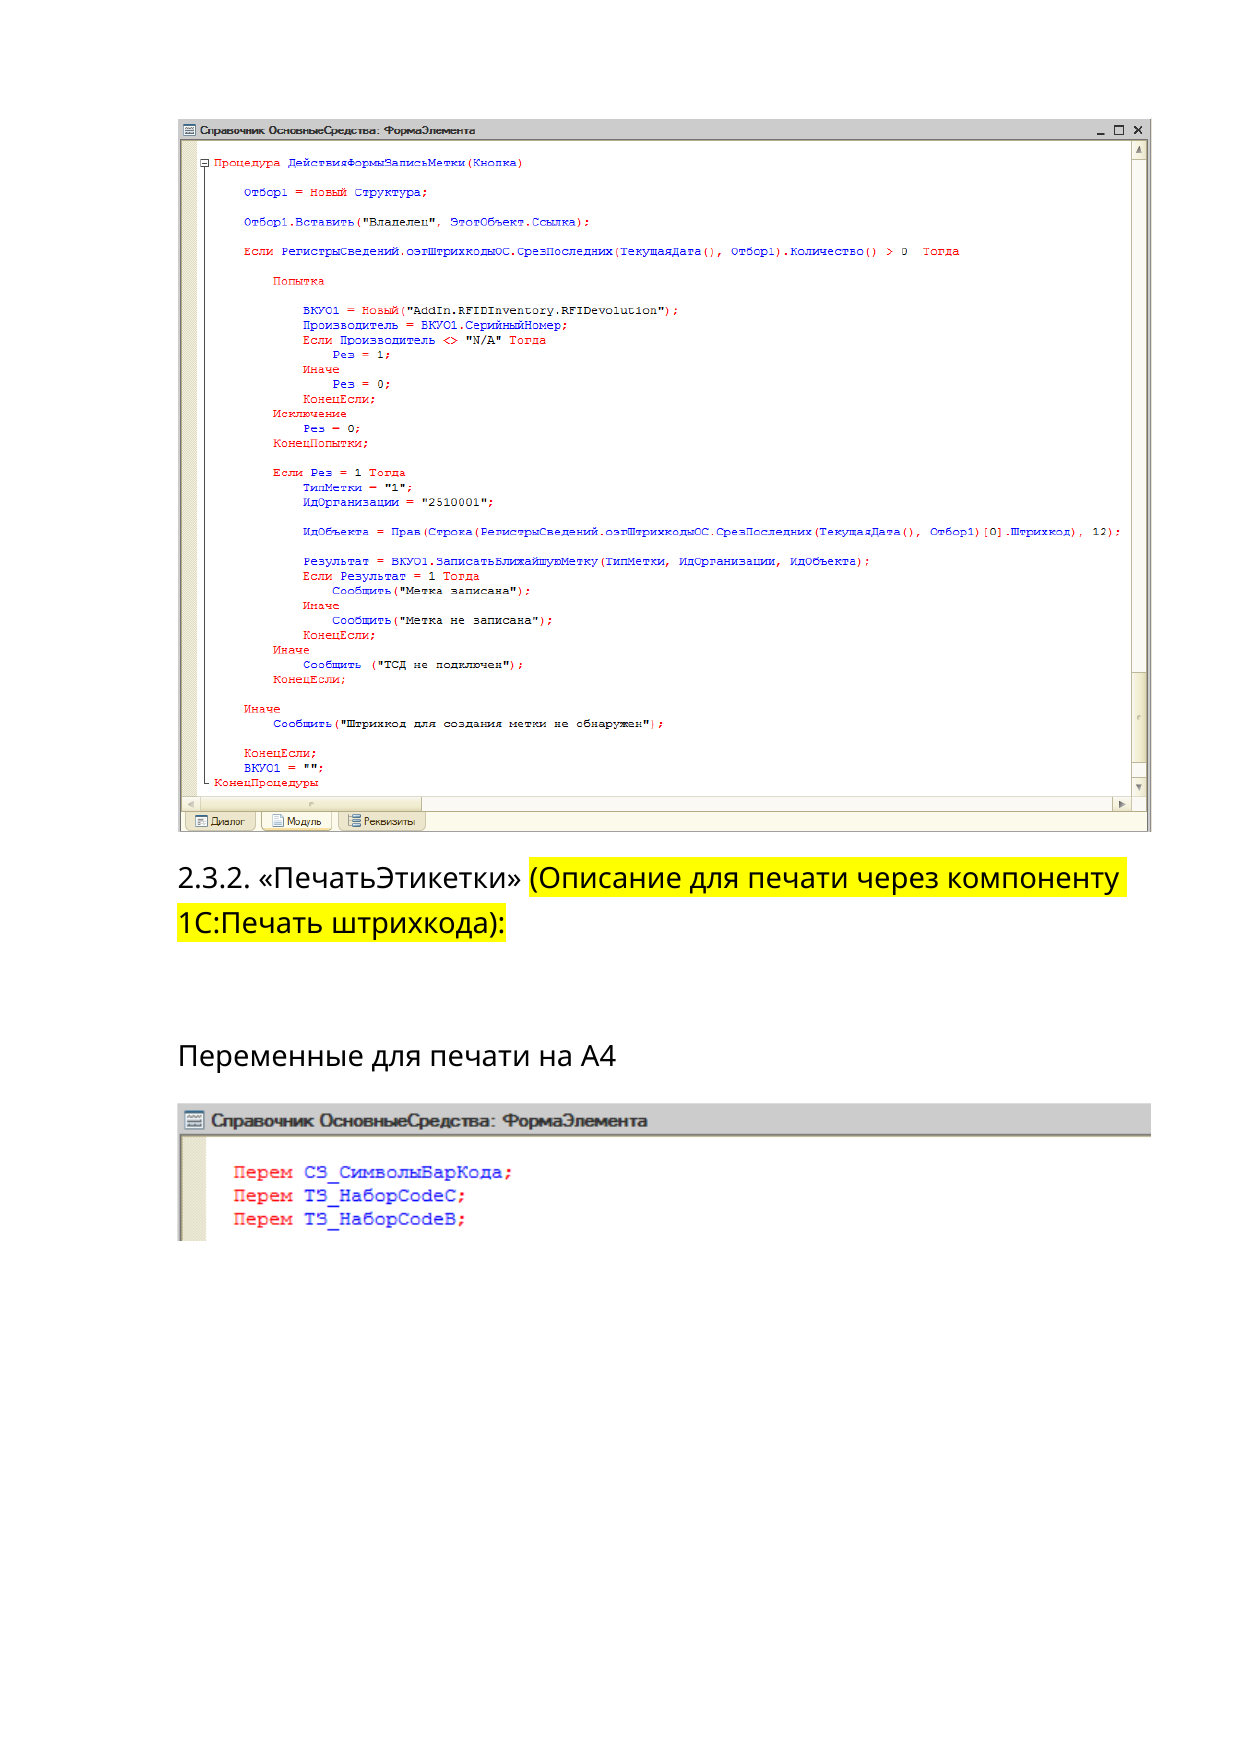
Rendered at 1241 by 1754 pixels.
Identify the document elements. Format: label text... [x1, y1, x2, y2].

picture [177, 1102, 1151, 1241]
picture [177, 118, 1152, 832]
text Переменные для печати на А4 [177, 1036, 1152, 1075]
text 2.3.2. «ПечатьЭтикетки» (Описание для печати через компоненту 1С:Печать штрихкода): [177, 857, 1152, 942]
